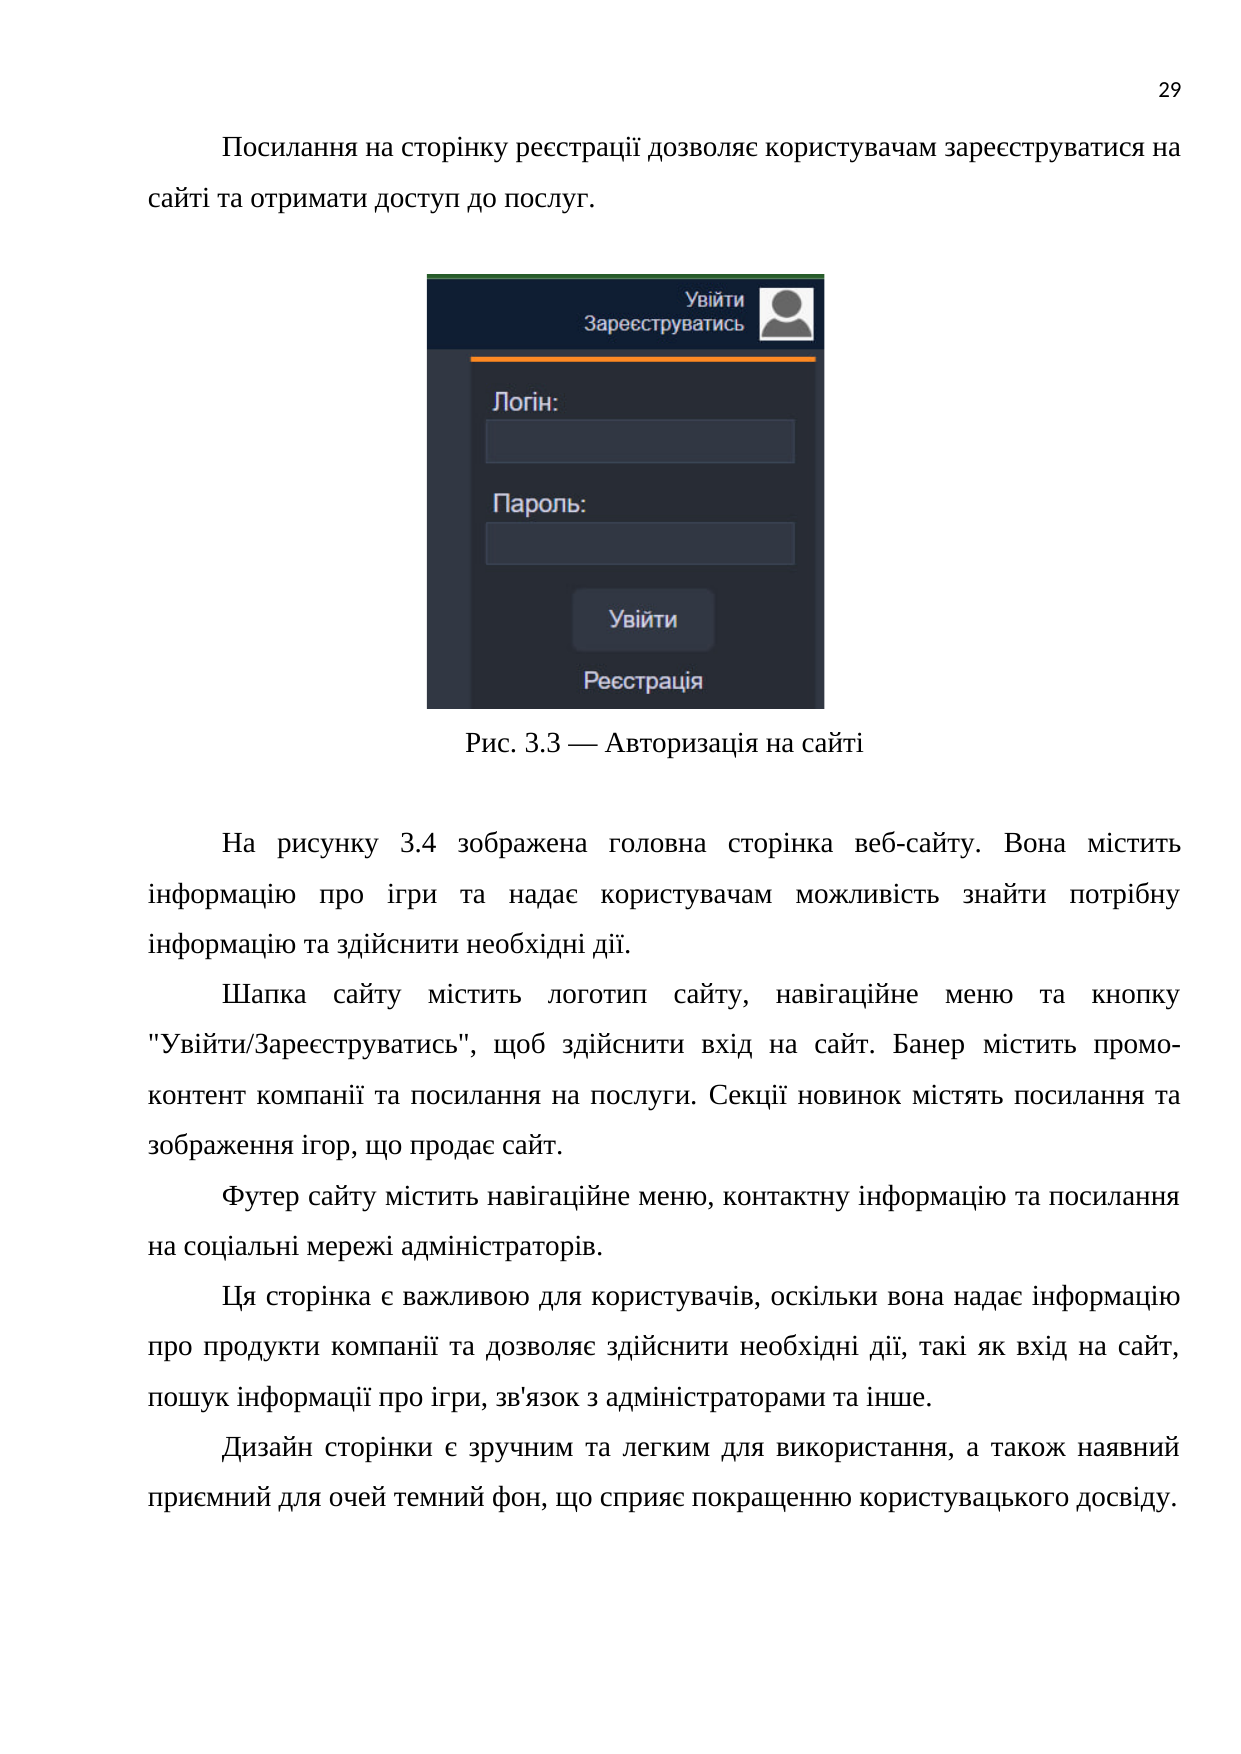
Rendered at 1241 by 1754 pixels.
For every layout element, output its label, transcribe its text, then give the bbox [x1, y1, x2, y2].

picture [426, 274, 825, 709]
text Посилання на сторінку реєстрації дозволяє користувачам зареєструватися на сайті та отримати доступ до послуг. [148, 129, 1181, 213]
text Шапка сайту містить логотип сайту, навігаційне меню та кнопку "Увійти/Зареєструватись", щоб здійснити вхід на сайт. Банер містить промо-контент компанії та посилання на послуги. Секції новинок містять посилання та зображення ігор, що продає сайт. [148, 976, 1181, 1161]
text Ця сторінка є важливою для користувачів, оскільки вона надає інформацію про продукти компанії та дозволяє здійснити необхідні дії, такі як вхід на сайт, пошук інформації про ігри, зв'язок з адміністраторами та інше. [148, 1278, 1181, 1412]
text Рис. 3.3 — Авторизація на сайті [148, 725, 1181, 758]
text На рисунку 3.4 зображена головна сторінка веб-сайту. Вона містить інформацію про ігри та надає користувачам можливість знайти потрібну інформацію та здійснити необхідні дії. [148, 825, 1181, 959]
text Дизайн сторінки є зручним та легким для використання, а також наявний приємний для очей темний фон, що сприяє покращенню користувацького досвіду. [148, 1429, 1181, 1513]
text Футер сайту містить навігаційне меню, контактну інформацію та посилання на соціальні мережі адміністраторів. [148, 1178, 1181, 1261]
